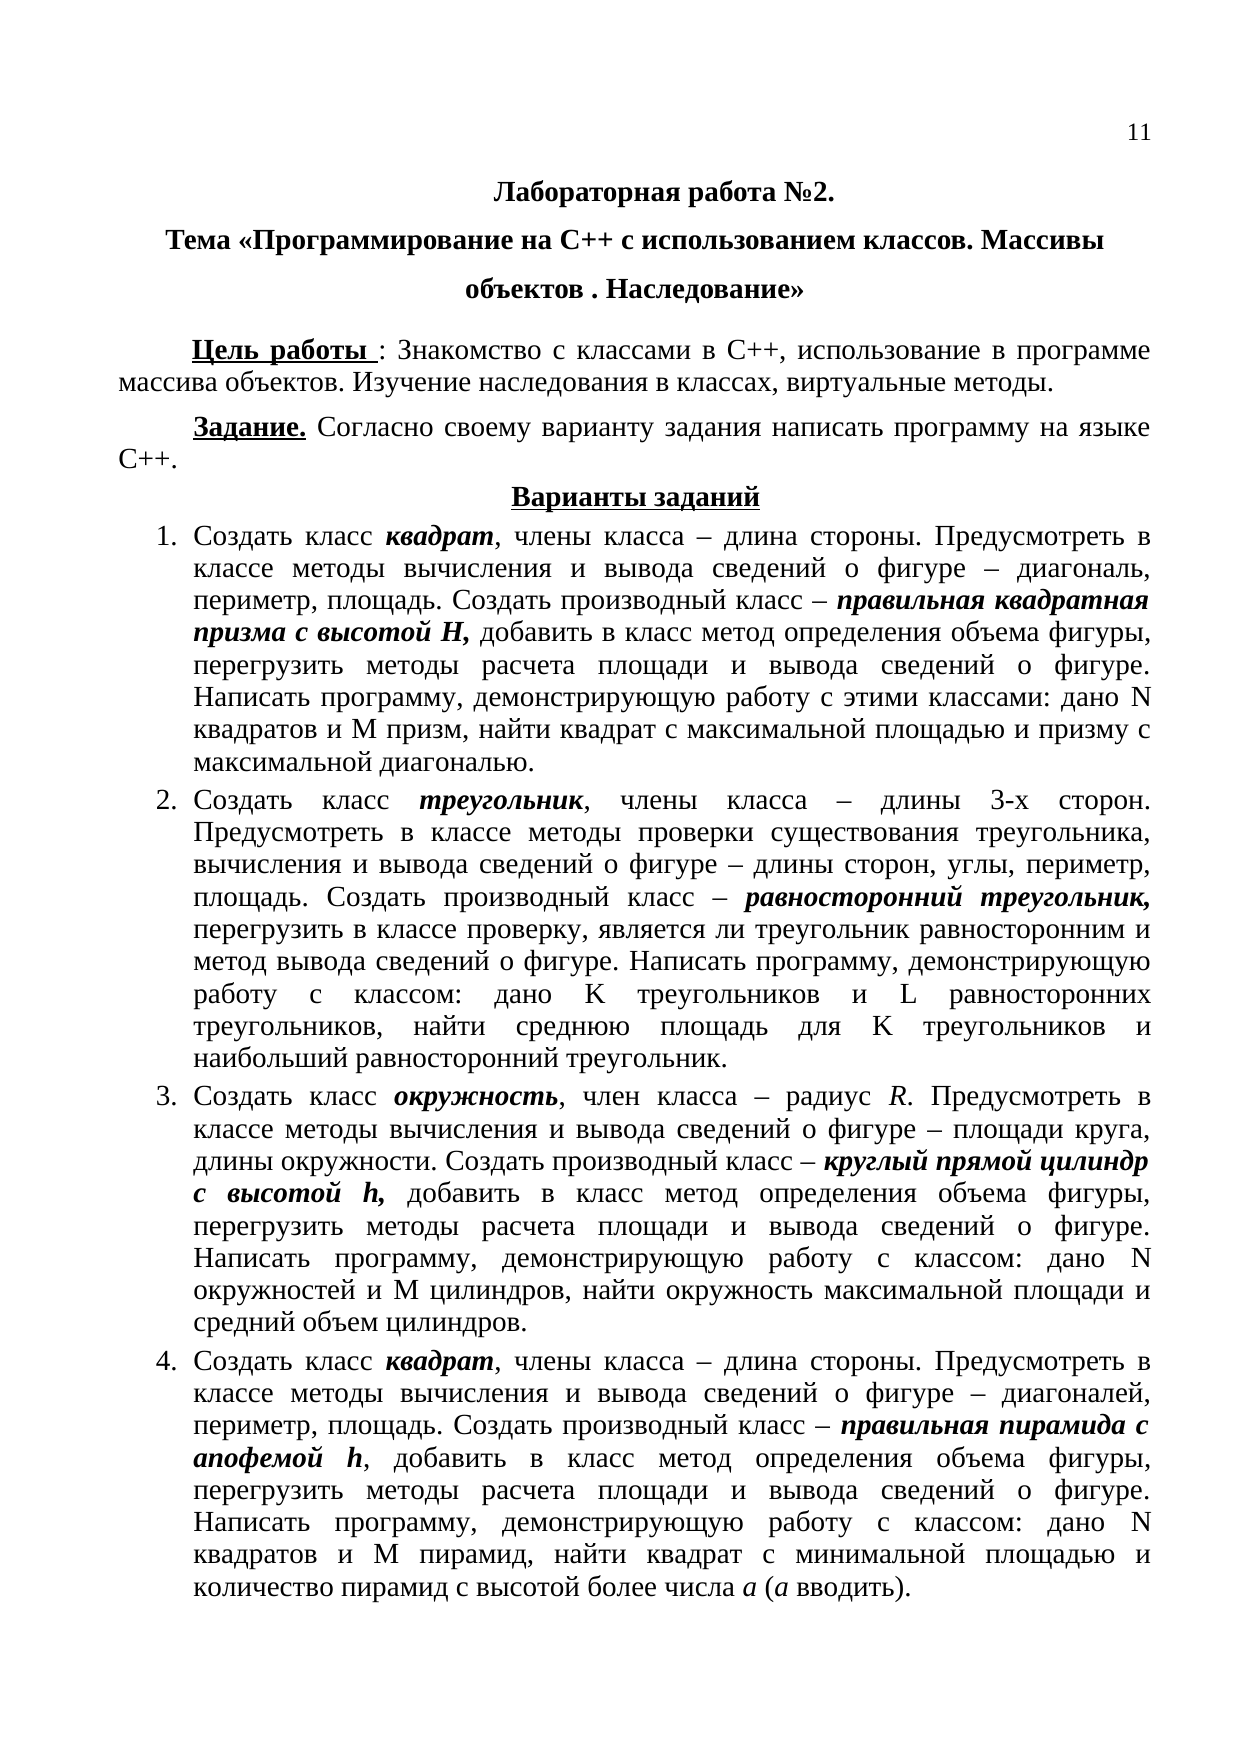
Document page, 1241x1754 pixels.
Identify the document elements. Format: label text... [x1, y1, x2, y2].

text Задание. Согласно своему варианту задания написать программу на языке С++. [118, 410, 1152, 475]
text Цель работы : Знакомство с классами в С++, использование в программе массива объектов. Изучение наследования в классах, виртуальные методы. [118, 333, 1152, 398]
list Создать класс квадрат, члены класса – длина стороны. Предусмотреть в классе методы вычисления и вывода сведений о фигуре – диагональ, периметр, площадь. Создать производный класс – правильная квадратная призма с высотой H, добавить в класс метод определения объема фигуры, перегрузить методы расчета площади и вывода сведений о фигуре. Написать программу, демонстрирующую работу с этими классами: дано N квадратов и M призм, найти квадрат с максимальной площадью и призму с максимальной диагональю. [156, 519, 1152, 777]
text Варианты заданий [118, 481, 1152, 513]
list Создать класс окружность, член класса – радиус R. Предусмотреть в классе методы вычисления и вывода сведений о фигуре – площади круга, длины окружности. Создать производный класс – круглый прямой цилиндр с высотой h, добавить в класс метод определения объема фигуры, перегрузить методы расчета площади и вывода сведений о фигуре. Написать программу, демонстрирующую работу с классом: дано N окружностей и M цилиндров, найти окружность максимальной площади и средний объем цилиндров. [156, 1080, 1152, 1338]
subtitle Лабораторная работа №2. Тема «Программирование на С++ с использованием классов. Массивы объектов . Наследование» [118, 175, 1152, 304]
list Создать класс треугольник, члены класса – длины 3-х сторон. Предусмотреть в классе методы проверки существования треугольника, вычисления и вывода сведений о фигуре – длины сторон, углы, периметр, площадь. Создать производный класс – равносторонний треугольник, перегрузить в классе проверку, является ли треугольник равносторонним и метод вывода сведений о фигуре. Написать программу, демонстрирующую работу с классом: дано K треугольников и L равносторонних треугольников, найти среднюю площадь для K треугольников и наибольший равносторонний треугольник. [156, 783, 1152, 1074]
list Создать класс квадрат, члены класса – длина стороны. Предусмотреть в классе методы вычисления и вывода сведений о фигуре – диагоналей, периметр, площадь. Создать производный класс – правильная пирамида с апофемой h, добавить в класс метод определения объема фигуры, перегрузить методы расчета площади и вывода сведений о фигуре. Написать программу, демонстрирующую работу с классом: дано N квадратов и M пирамид, найти квадрат с минимальной площадью и количество пирамид с высотой более числа a (a вводить). [156, 1344, 1152, 1602]
